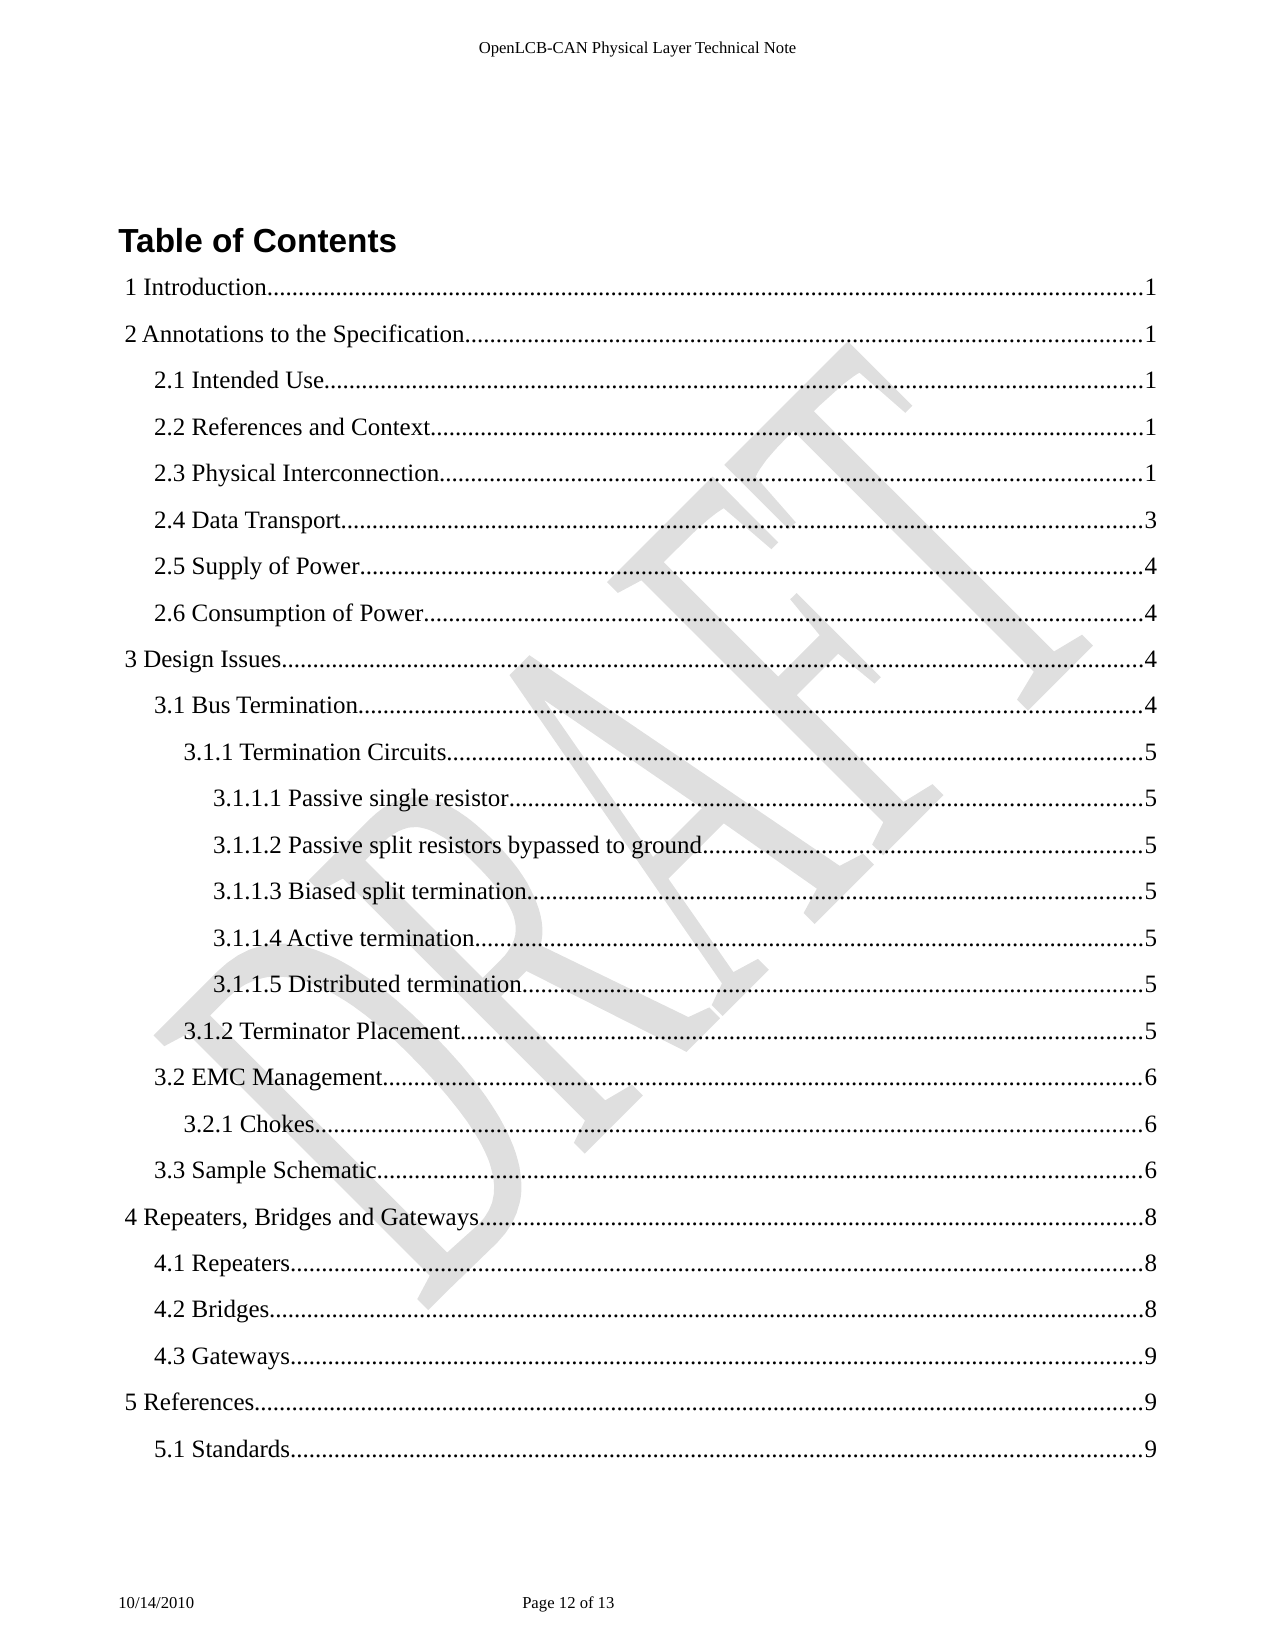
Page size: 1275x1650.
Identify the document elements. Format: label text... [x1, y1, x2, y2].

text 3.1.1.2 Passive split resistors bypassed to ground 5 [789, 830, 1157, 859]
text 3.2 EMC Management 6 [568, 1062, 1157, 1091]
text 5.1 Standards 9 [148, 1434, 1157, 1463]
text 3.1.1.3 Biased split termination 5 [207, 876, 368, 905]
text 3.1.2 Terminator Placement 5 [522, 1016, 668, 1044]
text 2.1 Intended Use 1 [873, 365, 1157, 394]
text 3.1.2 Terminator Placement 5 [696, 1016, 1157, 1044]
text 3.1.1.3 Biased split termination 5 [670, 876, 816, 905]
text 2.6 Consumption of Power 4 [1002, 598, 1157, 626]
text 3 Design Issues 4 [118, 644, 733, 673]
text 3 Design Issues 4 [849, 644, 1033, 673]
text 4.2 Bridges 8 [148, 1294, 1157, 1323]
subtitle Table of Contents [118, 221, 1157, 260]
text 4 Repeaters, Bridges and Gateways 8 [509, 1202, 1157, 1230]
text 2.3 Physical Interconnection 1 [757, 458, 848, 487]
text 3.1 Bus Termination 4 [584, 691, 779, 719]
text 3.1.1.5 Distributed termination 5 [229, 977, 338, 998]
text 3.1.1.2 Passive split resistors bypassed to ground 5 [368, 830, 469, 859]
text 3.3 Sample Schematic 6 [517, 1155, 1157, 1184]
text 2.4 Data Transport 3 [695, 509, 751, 533]
text 3.2.1 Chokes 6 [177, 1109, 290, 1137]
text 3.1.1.4 Active termination 5 [429, 923, 515, 952]
text 2.4 Data Transport 3 [909, 505, 1157, 533]
text 3.1.1.2 Passive split resistors bypassed to ground 5 [207, 830, 357, 859]
text 3.1.1.3 Biased split termination 5 [524, 876, 667, 905]
text 3 Design Issues 4 [820, 655, 860, 673]
text 4.3 Gateways 9 [148, 1341, 1157, 1370]
text 2.5 Supply of Power 4 [665, 551, 941, 580]
text 3.3 Sample Schematic 6 [148, 1155, 337, 1184]
text 3 Design Issues 4 [747, 644, 809, 673]
text 3.2.1 Chokes 6 [495, 1109, 584, 1137]
text 3.1.1 Termination Circuits 5 [571, 737, 639, 766]
text 3.1.1.4 Active termination 5 [207, 923, 415, 952]
text 3.1.1.3 Biased split termination 5 [382, 876, 507, 905]
text 3.1 Bus Termination 4 [148, 691, 539, 719]
text 2.3 Physical Interconnection 1 [862, 458, 1157, 487]
text 3.1.2 Terminator Placement 5 [416, 1016, 507, 1044]
text 4 Repeaters, Bridges and Gateways 8 [398, 1202, 491, 1230]
text 3.1.1.2 Passive split resistors bypassed to ground 5 [636, 830, 679, 856]
text 3.2 EMC Management 6 [460, 1062, 554, 1091]
text 2.5 Supply of Power 4 [955, 551, 1157, 580]
text 3.1.1.1 Passive single resistor 5 [603, 783, 701, 812]
text 3.1.1.4 Active termination 5 [700, 923, 1157, 952]
text 2.1 Intended Use 1 [834, 374, 882, 394]
text 3.2 EMC Management 6 [258, 1062, 442, 1091]
text 2 Annotations to the Specification 1 [118, 319, 1157, 348]
text 2.6 Consumption of Power 4 [701, 598, 811, 626]
text 3.1.1.1 Passive single resistor 5 [720, 783, 872, 812]
text 3 Design Issues 4 [1067, 644, 1157, 673]
text 3.1.1.2 Passive split resistors bypassed to ground 5 [690, 830, 773, 859]
text 3.1.1.1 Passive single resistor 5 [886, 783, 1157, 812]
text 3.1.1.5 Distributed termination 5 [502, 972, 577, 998]
text 5 References 9 [118, 1387, 1157, 1416]
text 3.1.1 Termination Circuits 5 [840, 737, 1157, 766]
text 4 Repeaters, Bridges and Gateways 8 [118, 1202, 383, 1230]
text 2.6 Consumption of Power 4 [148, 598, 686, 626]
text 4.1 Repeaters 8 [463, 1248, 1157, 1277]
text 3.2.1 Chokes 6 [305, 1109, 476, 1137]
text 3.1.1.5 Distributed termination 5 [357, 969, 461, 998]
text 3.1 Bus Termination 4 [798, 691, 1157, 719]
text 3.1.1.5 Distributed termination 5 [742, 969, 1157, 998]
text 2.2 References and Context 1 [816, 412, 1157, 441]
text 3.1.2 Terminator Placement 5 [212, 1016, 397, 1044]
text 3.3 Sample Schematic 6 [351, 1155, 493, 1184]
text 4.1 Repeaters 8 [148, 1248, 429, 1277]
text 3.1.1.4 Active termination 5 [542, 923, 699, 952]
text 3.1.1.2 Passive split resistors bypassed to ground 5 [484, 830, 635, 859]
text 1 Introduction 1 [118, 272, 1157, 301]
text 3.2.1 Chokes 6 [603, 1109, 1157, 1137]
text 2.6 Consumption of Power 4 [803, 598, 987, 626]
text 2.3 Physical Interconnection 1 [148, 458, 745, 487]
text 3.1.1.1 Passive single resistor 5 [207, 783, 603, 812]
text 3.2 EMC Management 6 [148, 1062, 244, 1091]
text 2.5 Supply of Power 4 [148, 551, 637, 580]
text 3.1.1.5 Distributed termination 5 [592, 969, 721, 998]
text 3.1.1 Termination Circuits 5 [652, 737, 826, 766]
text 3.1.1.3 Biased split termination 5 [835, 876, 1157, 905]
text 2.4 Data Transport 3 [148, 505, 683, 533]
text 2.2 References and Context 1 [148, 412, 776, 441]
text 2.1 Intended Use 1 [148, 365, 823, 394]
text 3.1.1 Termination Circuits 5 [177, 737, 571, 766]
text 2.4 Data Transport 3 [742, 505, 894, 533]
